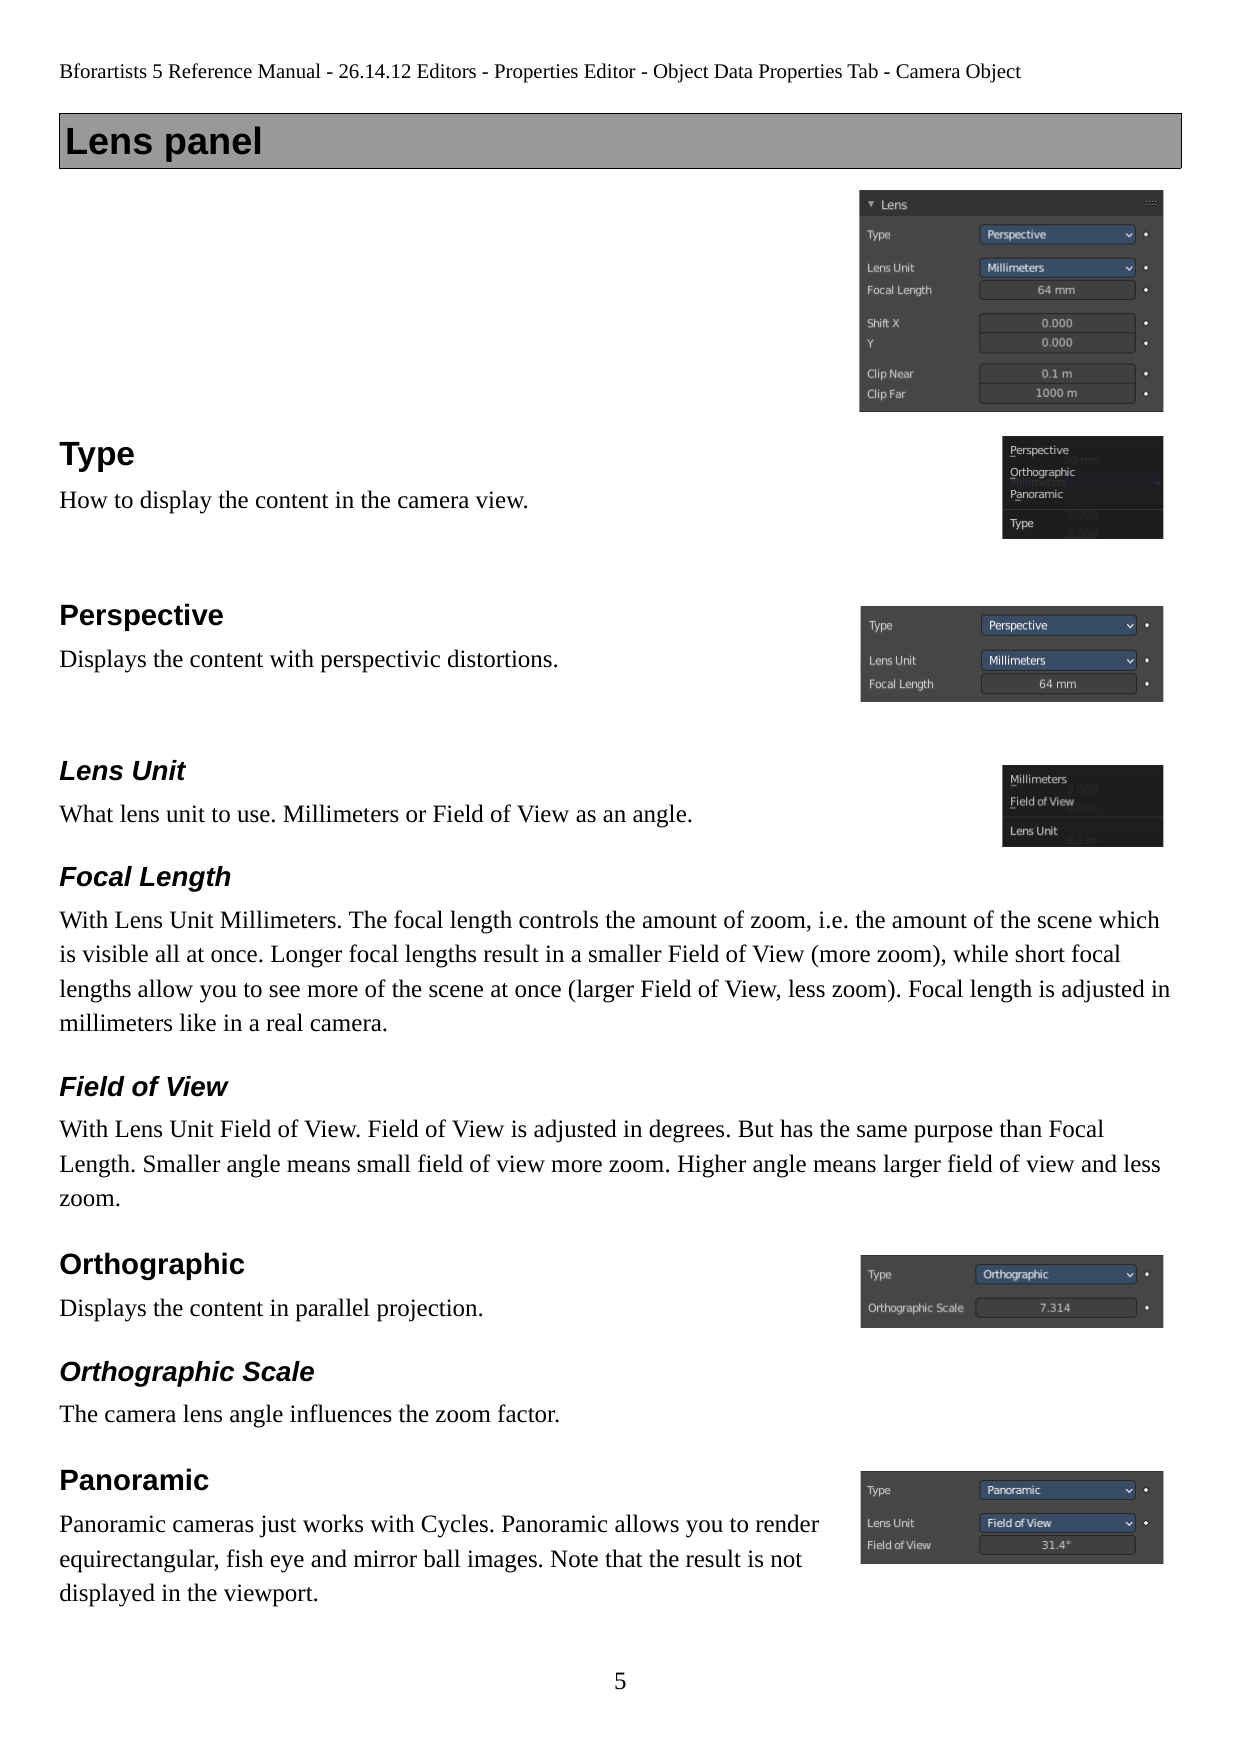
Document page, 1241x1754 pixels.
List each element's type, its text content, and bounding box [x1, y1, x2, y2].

subtitle Field of View [59, 1070, 1181, 1102]
picture [859, 190, 1164, 412]
subtitle Lens Unit [59, 755, 1181, 787]
picture [1002, 765, 1164, 847]
picture [1002, 436, 1164, 539]
text Displays the content with perspectivic distortions. [59, 644, 860, 673]
subtitle Perspective [59, 598, 1181, 632]
text Panoramic cameras just works with Cycles. Panoramic allows you to render equirectangular, fish eye and mirror ball images. Note that the result is not displayed in the viewport. [59, 1509, 1181, 1607]
picture [860, 1471, 1164, 1564]
text What lens unit to use. Millimeters or Field of View as an angle. [59, 799, 1002, 828]
table_header Lens panel [60, 114, 1181, 168]
text How to display the content in the camera view. [59, 485, 1002, 514]
text With Lens Unit Millimeters. The focal length controls the amount of zoom, i.e. the amount of the scene which is visible all at once. Longer focal lengths result in a smaller Field of View (more zoom), while short focal lengths allow you to see more of the scene at once (larger Field of View, less zoom). Focal length is adjusted in millimeters like in a real camera. [59, 905, 1181, 1037]
subtitle Orthographic [59, 1247, 1181, 1281]
text Displays the content in parallel projection. [59, 1293, 860, 1322]
text With Lens Unit Field of View. Field of View is adjusted in degrees. But has the same purpose than Focal Length. Smaller angle means small field of view more zoom. Higher angle means larger field of view and less zoom. [59, 1114, 1181, 1212]
subtitle Type [59, 434, 1181, 473]
text The camera lens angle influences the zoom factor. [59, 1399, 1181, 1428]
subtitle Panoramic [59, 1463, 1181, 1497]
subtitle Orthographic Scale [59, 1355, 1181, 1387]
picture [860, 1255, 1164, 1328]
subtitle Focal Length [59, 861, 1181, 893]
picture [860, 606, 1164, 702]
